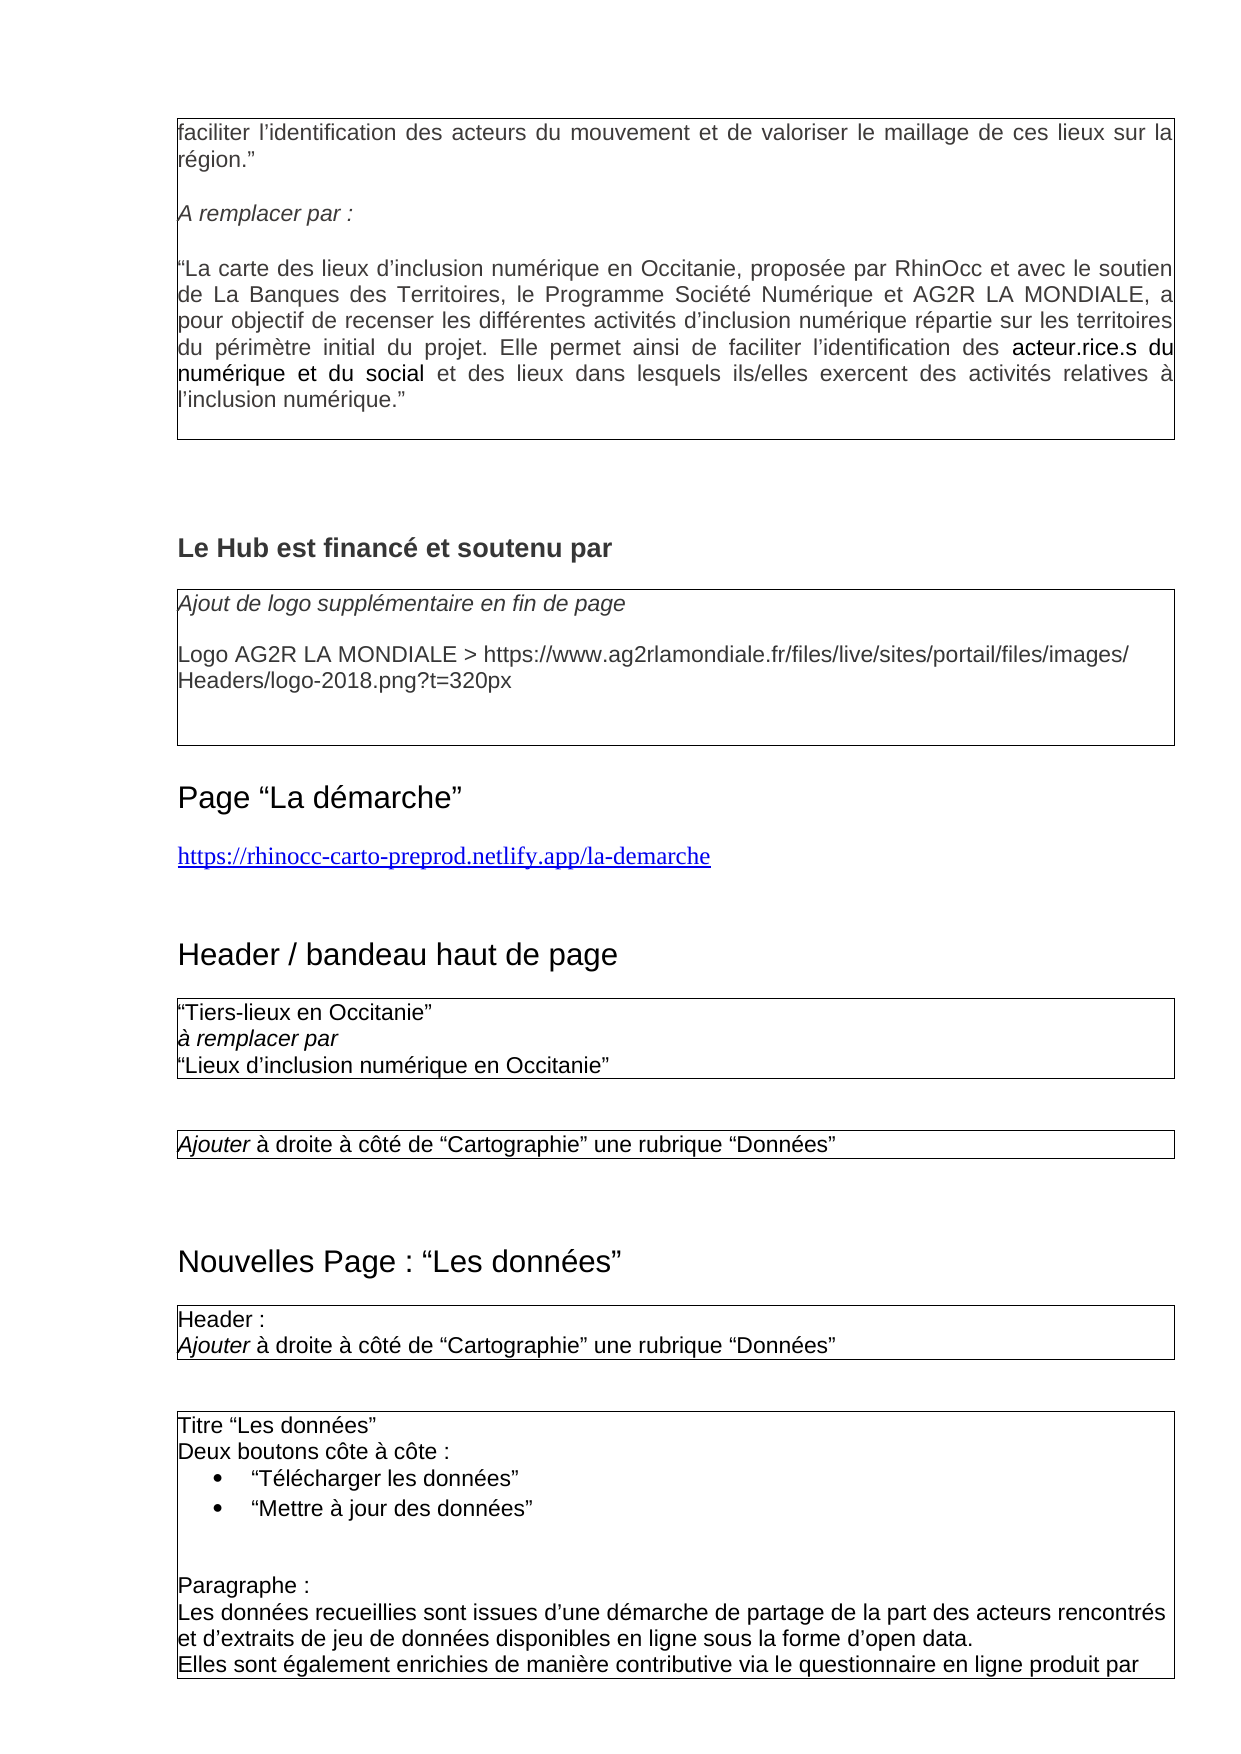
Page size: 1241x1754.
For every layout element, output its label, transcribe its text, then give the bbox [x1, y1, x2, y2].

text https://rhinocc-carto-preprod.netlify.app/la-demarche [177, 841, 1152, 870]
text Nouvelles Page : “Les données” [177, 1243, 1152, 1279]
table_header Header : Ajouter à droite à côté de “Cartographie” une rubrique “Données” [178, 1306, 1174, 1359]
table_header Ajout de logo supplémentaire en fin de page Logo AG2R LA MONDIALE > https://www.ag2rlamondiale.fr/files/live/sites/portail/files/images/Headers/logo-2018.png?t=320px [178, 590, 1174, 745]
table_header Ajouter à droite à côté de “Cartographie” une rubrique “Données” [178, 1131, 1174, 1157]
table_header faciliter l’identification des acteurs du mouvement et de valoriser le maillage de ces lieux sur la région.” A remplacer par : “La carte des lieux d’inclusion numérique en Occitanie, proposée par RhinOcc et avec le soutien de La Banques des Territoires, le Programme Société Numérique et AG2R LA MONDIALE, a pour objectif de recenser les différentes activités d’inclusion numérique répartie sur les territoires du périmètre initial du projet. Elle permet ainsi de faciliter l’identification des acteur.rice.s du numérique et du social et des lieux dans lesquels ils/elles exercent des activités relatives à l’inclusion numérique.” [178, 119, 1174, 439]
subtitle Le Hub est financé et soutenu par [177, 532, 1152, 563]
table_header Titre “Les données” Deux boutons côte à côte : “Télécharger les données” “Mettre à jour des données” Paragraphe : Les données recueillies sont issues d’une démarche de partage de la part des acteurs rencontrés et d’extraits de jeu de données disponibles en ligne sous la forme d’open data. Elles sont également enrichies de manière contributive via le questionnaire en ligne produit par [178, 1412, 1174, 1678]
table_header “Tiers-lieux en Occitanie” à remplacer par “Lieux d’inclusion numérique en Occitanie” [178, 999, 1174, 1078]
text Page “La démarche” [177, 779, 1152, 815]
text Header / bandeau haut de page [177, 936, 1152, 972]
